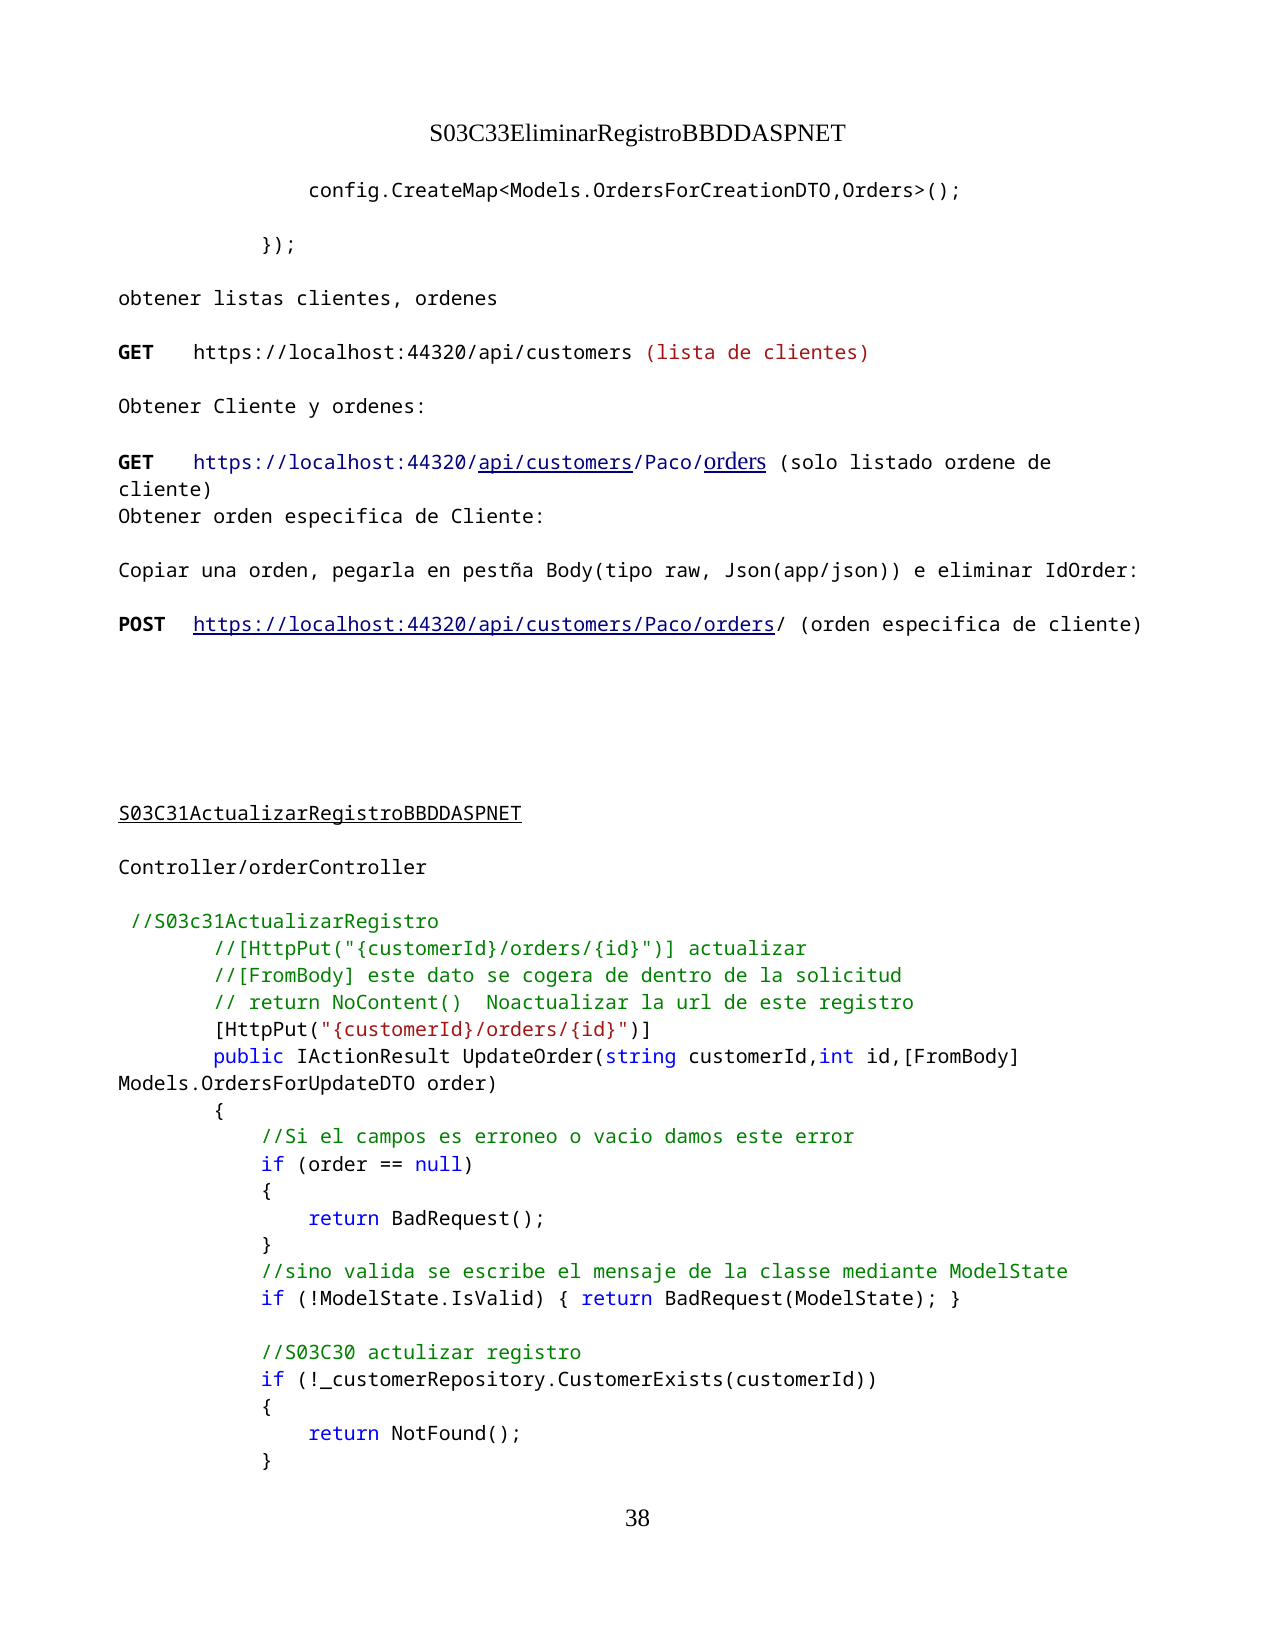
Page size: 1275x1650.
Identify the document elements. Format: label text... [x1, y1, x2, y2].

text if (!ModelState.IsValid) { return BadRequest(ModelState); } [118, 1285, 1157, 1312]
text Obtener Cliente y ordenes: [118, 392, 1157, 419]
text return NotFound(); [118, 1419, 1157, 1447]
text } [118, 1447, 1157, 1473]
text if (!_customerRepository.CustomerExists(customerId)) [118, 1366, 1157, 1393]
text [HttpPut("{customerId}/orders/{id}")] [118, 1015, 1157, 1042]
text public IActionResult UpdateOrder(string customerId,int id,[FromBody] Models.OrdersForUpdateDTO order) [118, 1042, 1157, 1096]
text if (order == null) [118, 1150, 1157, 1177]
text GET https://localhost:44320/api/customers (lista de clientes) [118, 338, 1157, 365]
text Copiar una orden, pegarla en pestña Body(tipo raw, Json(app/json)) e eliminar IdOrder: [118, 556, 1157, 583]
text // return NoContent() Noactualizar la url de este registro [118, 988, 1157, 1015]
text S03C31ActualizarRegistroBBDDASPNET [118, 799, 1157, 826]
text Obtener orden especifica de Cliente: [118, 502, 1157, 529]
text { [118, 1393, 1157, 1419]
text obtener listas clientes, ordenes [118, 284, 1157, 311]
text //sino valida se escribe el mensaje de la classe mediante ModelState [118, 1258, 1157, 1285]
text { [118, 1096, 1157, 1123]
text POST https://localhost:44320/api/customers/Paco/orders/ (orden especifica de cliente) [118, 610, 1157, 637]
text //S03C30 actulizar registro [118, 1339, 1157, 1366]
text //[FromBody] este dato se cogera de dentro de la solicitud [118, 961, 1157, 988]
text GET https://localhost:44320/api/customers/Paco/orders (solo listado ordene de cliente) [118, 446, 1157, 502]
text //[HttpPut("{customerId}/orders/{id}")] actualizar [118, 934, 1157, 961]
text } [118, 1231, 1157, 1258]
text //Si el campos es erroneo o vacio damos este error [118, 1123, 1157, 1150]
text config.CreateMap<Models.OrdersForCreationDTO,Orders>(); [118, 176, 1157, 203]
text return BadRequest(); [118, 1204, 1157, 1231]
text }); [118, 230, 1157, 257]
text { [118, 1177, 1157, 1204]
text //S03c31ActualizarRegistro [118, 907, 1157, 934]
text Controller/orderController [118, 853, 1157, 880]
